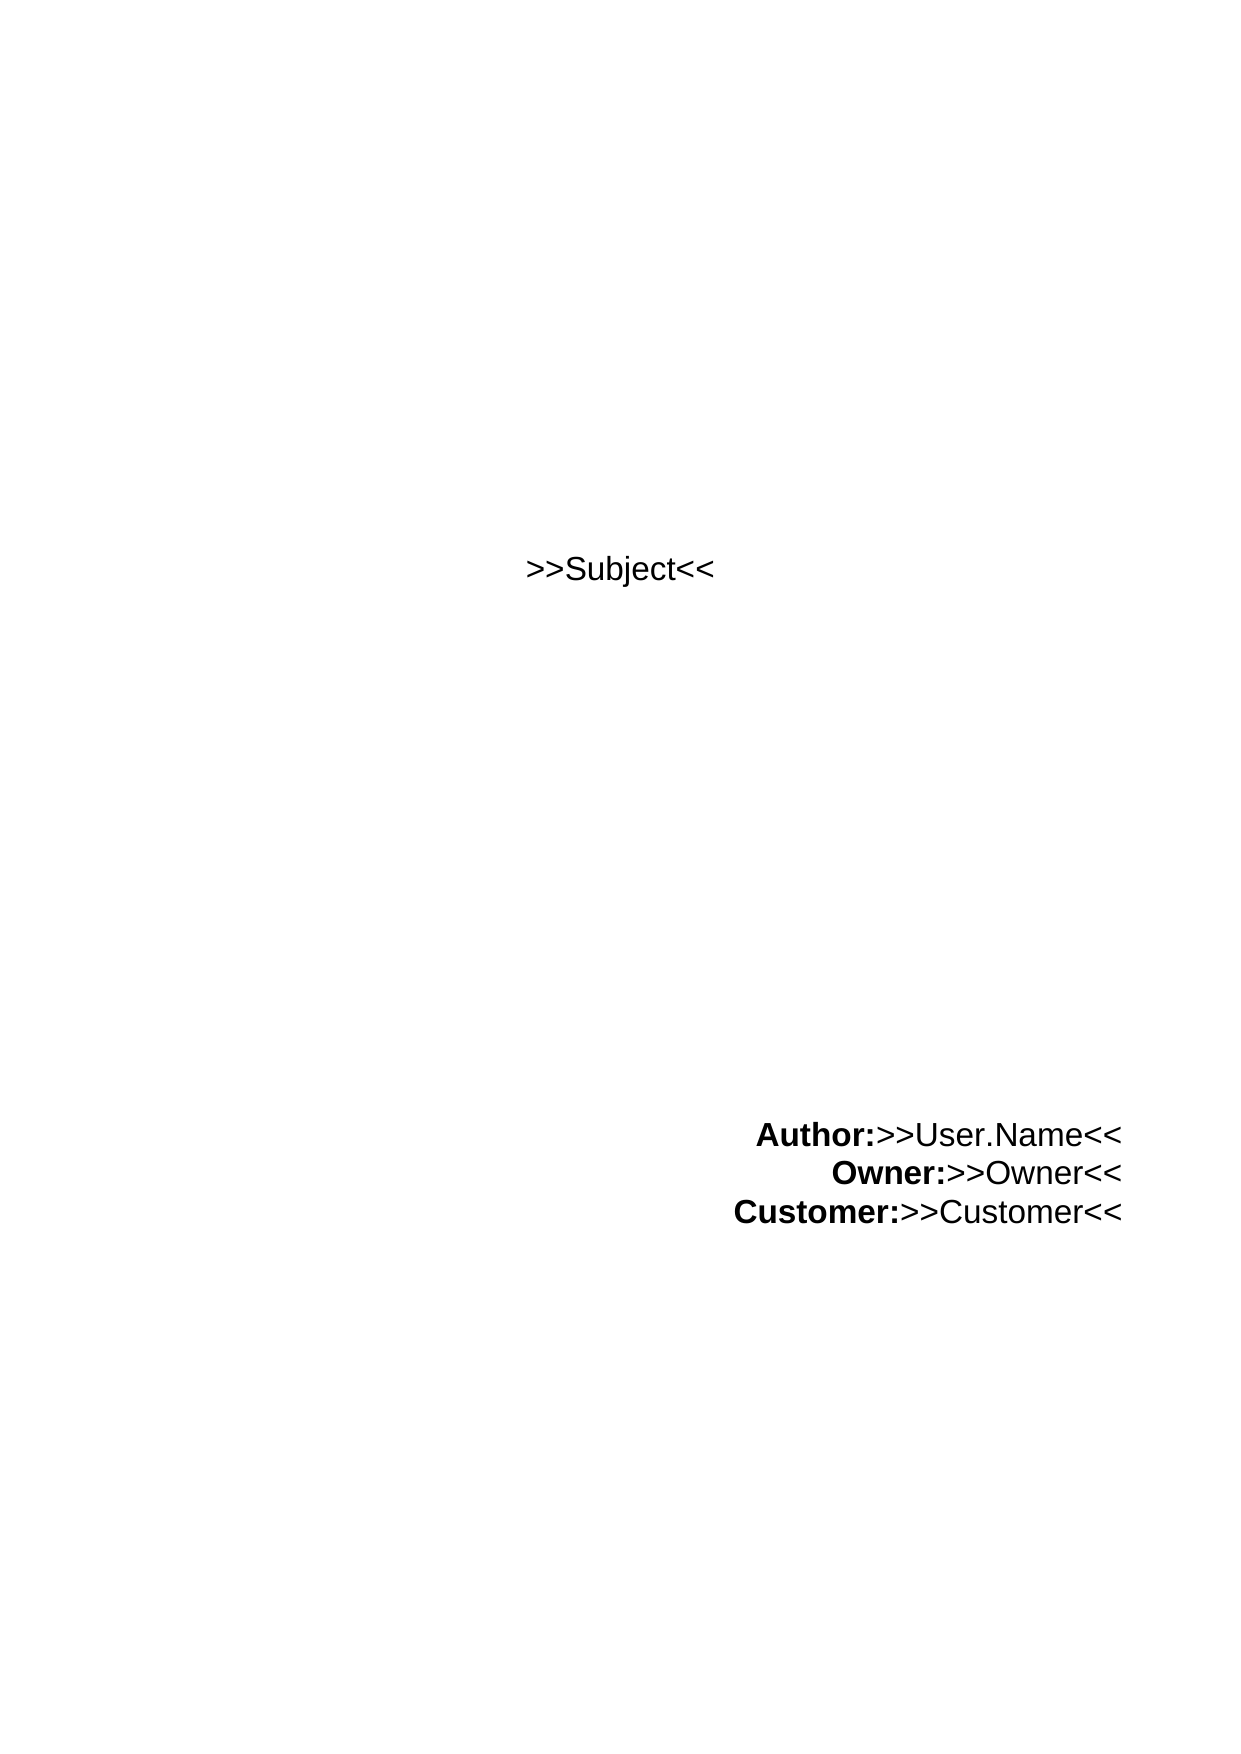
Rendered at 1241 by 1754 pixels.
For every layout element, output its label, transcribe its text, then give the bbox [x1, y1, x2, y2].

text Customer:>>Customer<< [118, 1192, 1122, 1230]
text Author:>>User.Name<< [118, 1115, 1122, 1153]
text Owner:>>Owner<< [118, 1153, 1122, 1192]
text >>Subject<< [118, 549, 1122, 588]
